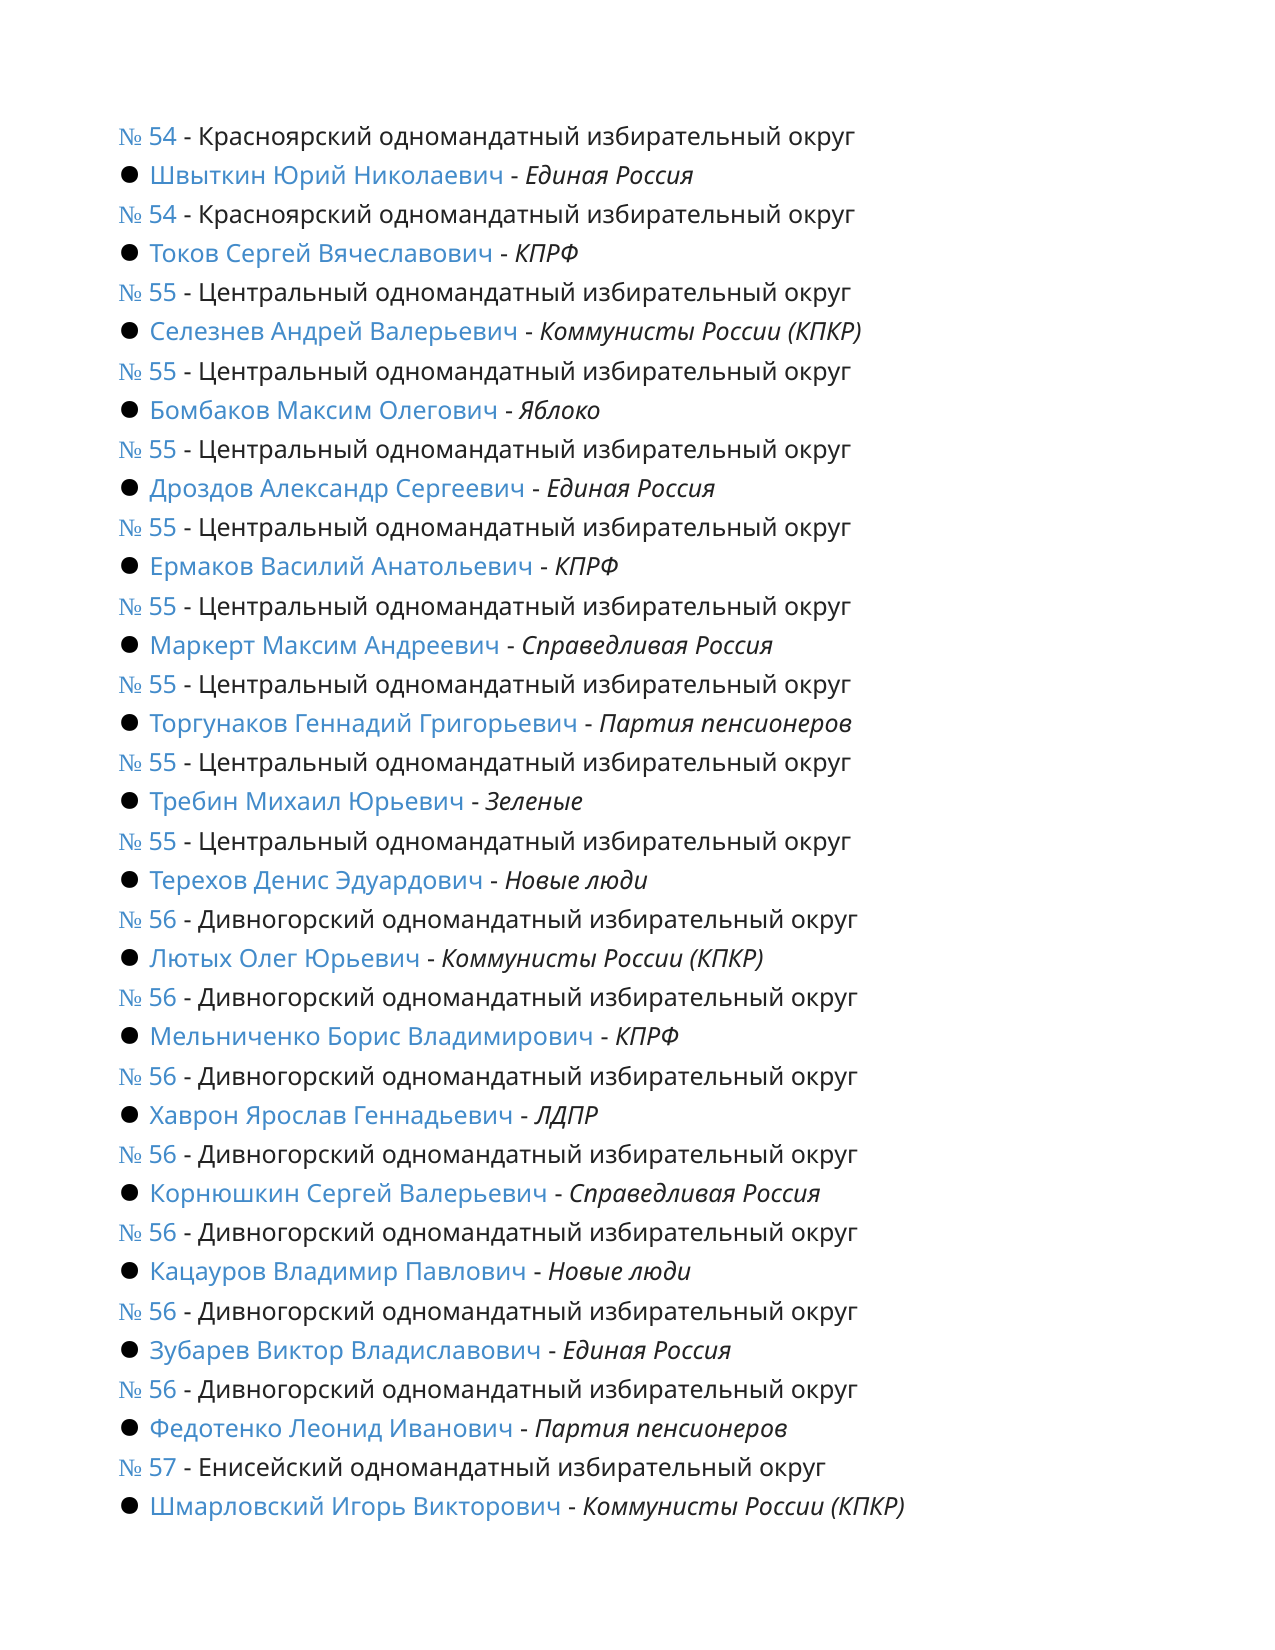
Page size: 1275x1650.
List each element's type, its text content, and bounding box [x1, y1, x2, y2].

text № 55 - Центральный одномандатный избирательный округ [118, 588, 1157, 622]
text № 56 - Дивногорский одномандатный избирательный округ [118, 1136, 1157, 1171]
list Федотенко Леонид Иванович - Партия пенсионеров [120, 1411, 1157, 1445]
text № 56 - Дивногорский одномандатный избирательный округ [118, 980, 1157, 1014]
text № 55 - Центральный одномандатный избирательный округ [118, 431, 1157, 466]
list Хаврон Ярослав Геннадьевич - ЛДПР [120, 1097, 1157, 1131]
text № 56 - Дивногорский одномандатный избирательный округ [118, 1058, 1157, 1092]
text № 57 - Енисейский одномандатный избирательный округ [118, 1450, 1157, 1484]
list Ермаков Василий Анатольевич - КПРФ [120, 549, 1157, 583]
list Кацауров Владимир Павлович - Новые люди [120, 1254, 1157, 1288]
list Швыткин Юрий Николаевич - Единая Россия [120, 157, 1157, 191]
text № 56 - Дивногорский одномандатный избирательный округ [118, 1215, 1157, 1249]
list Дроздов Александр Сергеевич - Единая Россия [120, 471, 1157, 505]
list Требин Михаил Юрьевич - Зеленые [120, 784, 1157, 818]
list Зубарев Виктор Владиславович - Единая Россия [120, 1332, 1157, 1366]
text № 56 - Дивногорский одномандатный избирательный округ [118, 1371, 1157, 1406]
text № 55 - Центральный одномандатный избирательный округ [118, 745, 1157, 779]
list Селезнев Андрей Валерьевич - Коммунисты России (КПКР) [120, 314, 1157, 348]
list Терехов Денис Эдуардович - Новые люди [120, 862, 1157, 896]
text № 55 - Центральный одномандатный избирательный округ [118, 275, 1157, 309]
text № 56 - Дивногорский одномандатный избирательный округ [118, 901, 1157, 936]
list Мельниченко Борис Владимирович - КПРФ [120, 1019, 1157, 1053]
list Маркерт Максим Андреевич - Справедливая Россия [120, 627, 1157, 661]
list Шмарловский Игорь Викторович - Коммунисты России (КПКР) [120, 1489, 1157, 1523]
list Торгунаков Геннадий Григорьевич - Партия пенсионеров [120, 706, 1157, 740]
list Токов Сергей Вячеславович - КПРФ [120, 236, 1157, 270]
list Корнюшкин Сергей Валерьевич - Справедливая Россия [120, 1176, 1157, 1210]
text № 54 - Красноярский одномандатный избирательный округ [118, 196, 1157, 231]
text № 55 - Центральный одномандатный избирательный округ [118, 823, 1157, 857]
text № 55 - Центральный одномандатный избирательный округ [118, 510, 1157, 544]
text № 54 - Красноярский одномандатный избирательный округ [118, 118, 1157, 152]
list Лютых Олег Юрьевич - Коммунисты России (КПКР) [120, 941, 1157, 975]
text № 55 - Центральный одномандатный избирательный округ [118, 353, 1157, 387]
list Бомбаков Максим Олегович - Яблоко [120, 392, 1157, 426]
text № 56 - Дивногорский одномандатный избирательный округ [118, 1293, 1157, 1327]
text № 55 - Центральный одномандатный избирательный округ [118, 666, 1157, 701]
